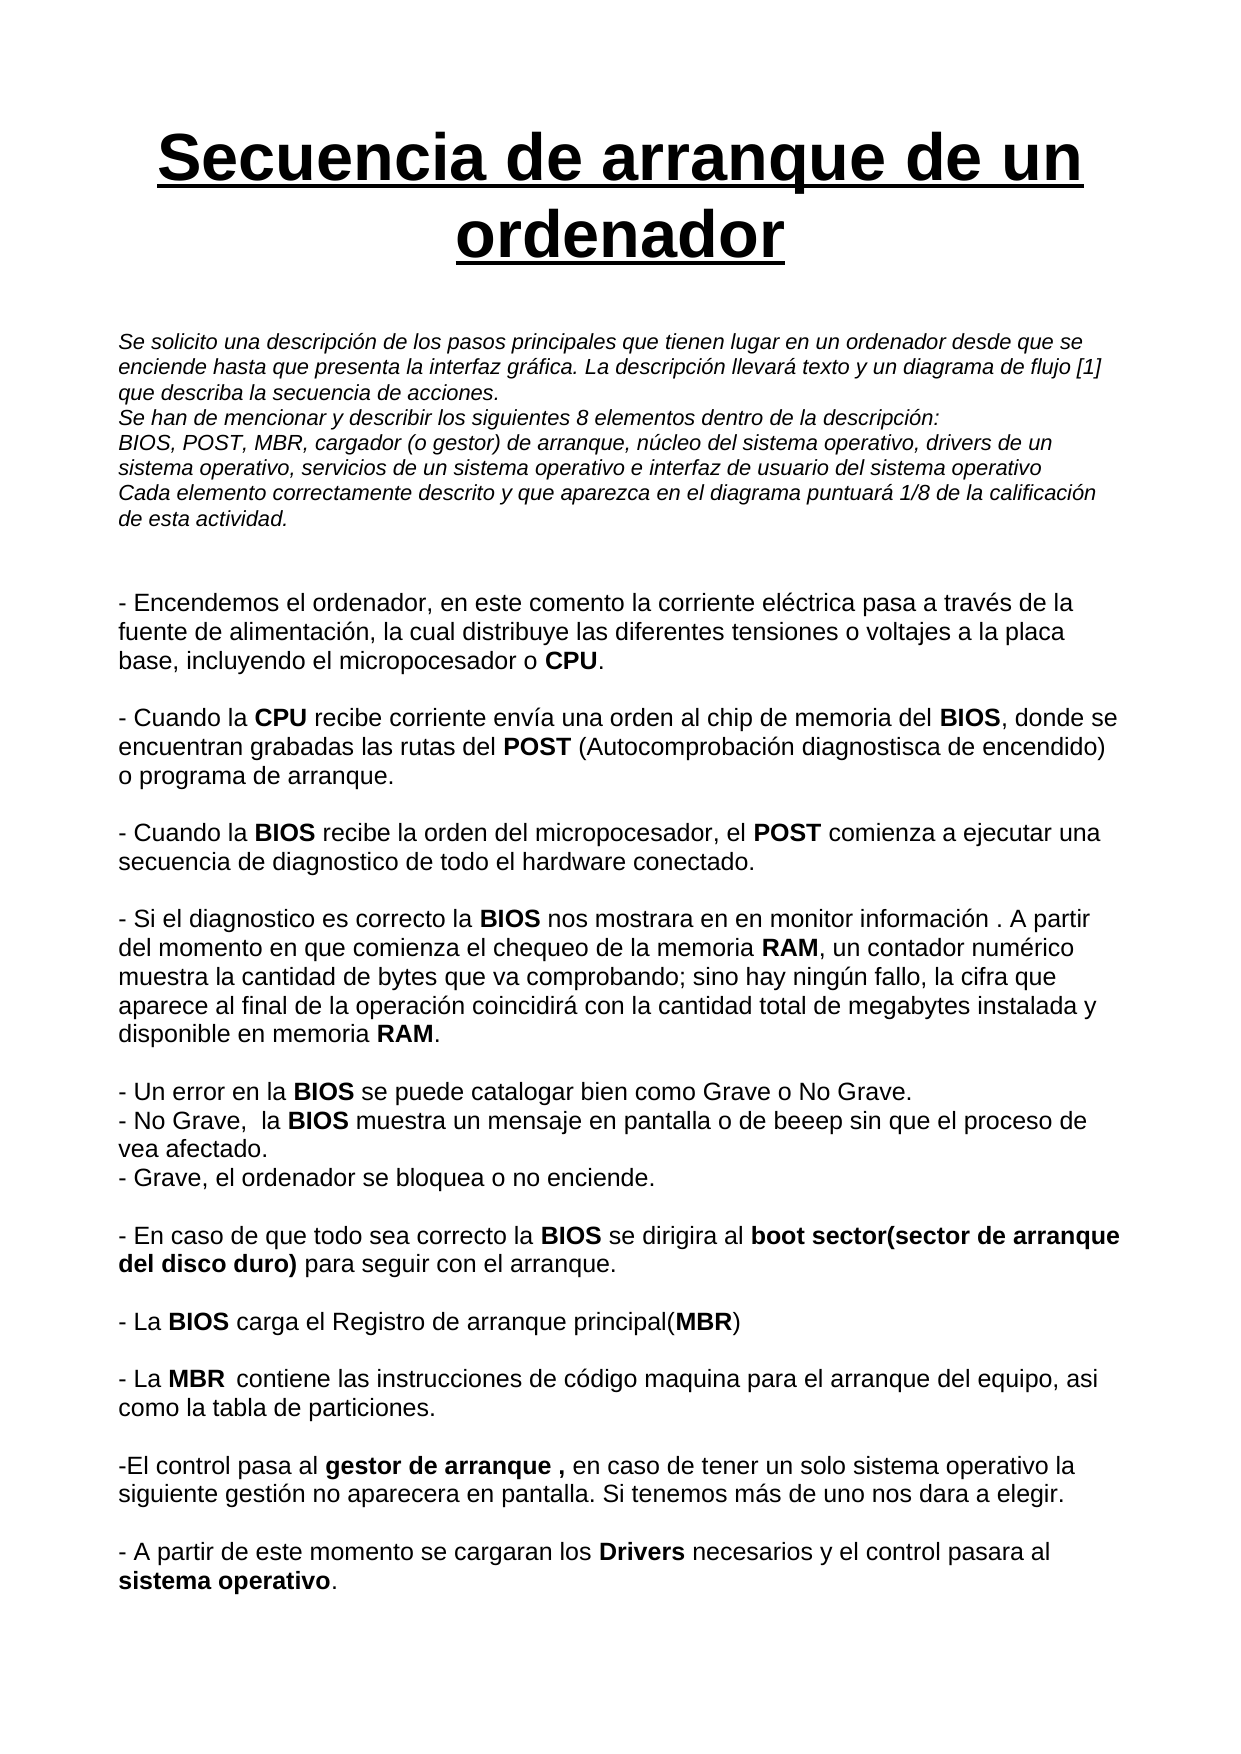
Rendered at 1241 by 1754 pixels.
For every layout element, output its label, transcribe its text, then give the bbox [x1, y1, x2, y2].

text - Cuando la BIOS recibe la orden del micropocesador, el POST comienza a ejecutar una secuencia de diagnostico de todo el hardware conectado. [118, 818, 1122, 876]
text - La MBR contiene las instrucciones de código maquina para el arranque del equipo, asi como la tabla de particiones. [118, 1364, 1122, 1422]
text - Si el diagnostico es correcto la BIOS nos mostrara en en monitor información . A partir del momento en que comienza el chequeo de la memoria RAM, un contador numérico muestra la cantidad de bytes que va comprobando; sino hay ningún fallo, la cifra que aparece al final de la operación coincidirá con la cantidad total de megabytes instalada y disponible en memoria RAM. [118, 904, 1122, 1048]
text - No Grave, la BIOS muestra un mensaje en pantalla o de beeep sin que el proceso de vea afectado. [118, 1106, 1122, 1163]
text Se solicito una descripción de los pasos principales que tienen lugar en un ordenador desde que se enciende hasta que presenta la interfaz gráfica. La descripción llevará texto y un diagrama de flujo [1] que describa la secuencia de acciones. Se han de mencionar y describir los siguientes 8 elementos dentro de la descripción: BIOS, POST, MBR, cargador (o gestor) de arranque, núcleo del sistema operativo, drivers de un sistema operativo, servicios de un sistema operativo e interfaz de usuario del sistema operativo Cada elemento correctamente descrito y que aparezca en el diagrama puntuará 1/8 de la calificación de esta actividad. [118, 329, 1122, 531]
text - Cuando la CPU recibe corriente envía una orden al chip de memoria del BIOS, donde se encuentran grabadas las rutas del POST (Autocomprobación diagnostisca de encendido) o programa de arranque. [118, 703, 1122, 789]
text - La BIOS carga el Registro de arranque principal(MBR) [118, 1307, 1122, 1336]
text - En caso de que todo sea correcto la BIOS se dirigira al boot sector(sector de arranque del disco duro) para seguir con el arranque. [118, 1221, 1122, 1278]
text - Encendemos el ordenador, en este comento la corriente eléctrica pasa a través de la fuente de alimentación, la cual distribuye las diferentes tensiones o voltajes a la placa base, incluyendo el micropocesador o CPU. [118, 588, 1122, 674]
text Secuencia de arranque de un ordenador [118, 118, 1122, 271]
text -El control pasa al gestor de arranque , en caso de tener un solo sistema operativo la siguiente gestión no aparecera en pantalla. Si tenemos más de uno nos dara a elegir. [118, 1451, 1122, 1508]
text - Un error en la BIOS se puede catalogar bien como Grave o No Grave. [118, 1077, 1122, 1106]
text - Grave, el ordenador se bloquea o no enciende. [118, 1163, 1122, 1192]
text - A partir de este momento se cargaran los Drivers necesarios y el control pasara al sistema operativo. [118, 1537, 1122, 1594]
